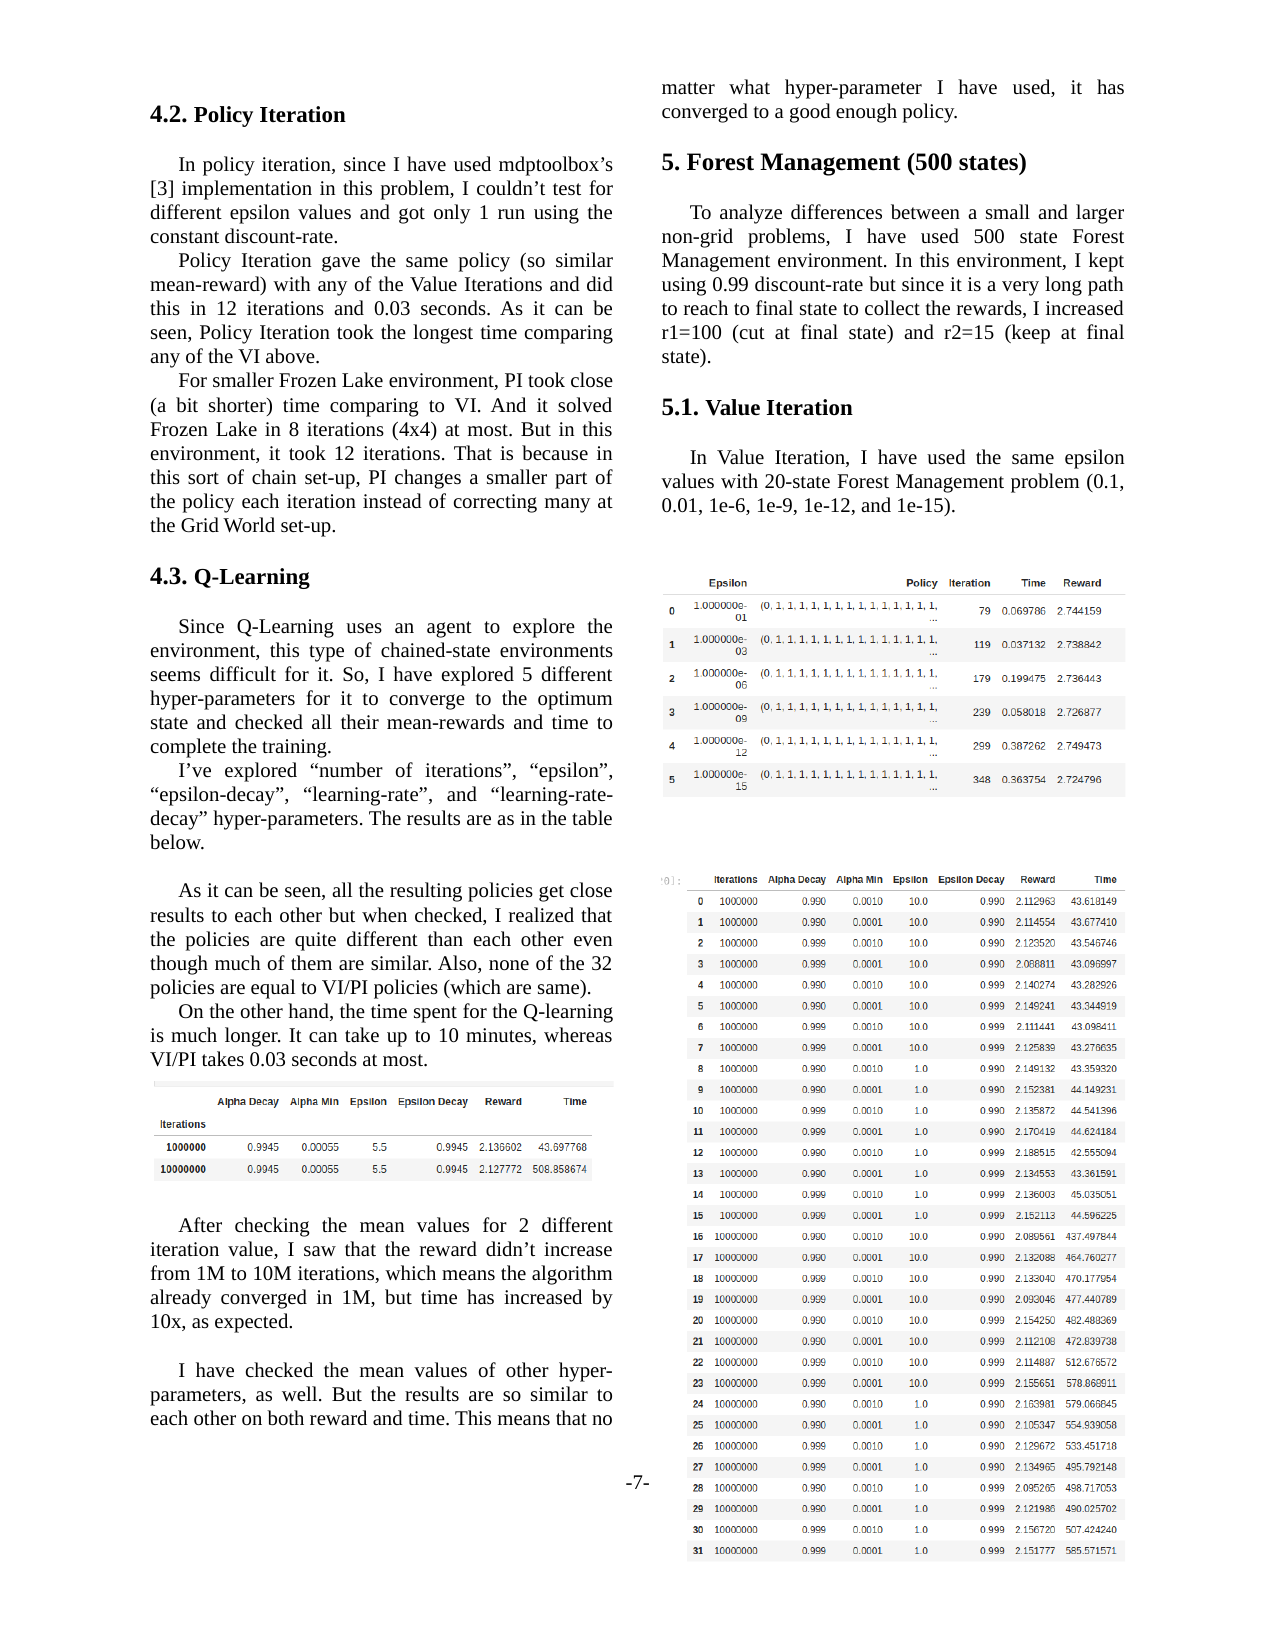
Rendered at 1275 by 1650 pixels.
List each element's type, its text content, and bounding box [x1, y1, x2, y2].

text matter what hyper-parameter I have used, it has converged to a good enough policy. [661, 75, 1125, 123]
text 4.2. Policy Iteration [150, 99, 613, 128]
text On the other hand, the time spent for the Q-learning is much longer. It can take up to 10 minutes, whereas VI/PI takes 0.03 seconds at most. [150, 999, 613, 1071]
text To analyze differences between a small and larger non-grid problems, I have used 500 state Forest Management environment. In this environment, I kept using 0.99 discount-rate but since it is a very long path to reach to final state to collect the rewards, I increased r1=100 (cut at final state) and r2=15 (keep at final state). [661, 200, 1125, 368]
text 4.3. Q-Learning [150, 561, 613, 590]
text After checking the mean values for 2 different iteration value, I saw that the reward didn’t increase from 1M to 10M iterations, which means the algorithm already converged in 1M, but time has increased by 10x, as expected. [150, 1213, 613, 1333]
text 5. Forest Management (500 states) [661, 147, 1125, 176]
text As it can be seen, all the resulting policies get close results to each other but when checked, I realized that the policies are quite different than each other even though much of them are similar. Also, none of the 32 policies are equal to VI/PI policies (which are same). [150, 878, 613, 999]
text I have checked the mean values of other hyper-parameters, as well. But the results are so similar to each other on both reward and time. This means that no [150, 1357, 613, 1430]
text I’ve explored “number of iterations”, “epsilon”, “epsilon-decay”, “learning-rate”, and “learning-rate-decay” hyper-parameters. The results are as in the table below. [150, 758, 613, 854]
text Policy Iteration gave the same policy (so similar mean-reward) with any of the Value Iterations and did this in 12 iterations and 0.03 seconds. As it can be seen, Policy Iteration took the longest time comparing any of the VI above. [150, 248, 613, 368]
text In Value Iteration, I have used the same epsilon values with 20-state Forest Management problem (0.1, 0.01, 1e-6, 1e-9, 1e-12, and 1e-15). [661, 445, 1125, 517]
text For smaller Frozen Lake environment, PI took close (a bit shorter) time comparing to VI. And it solved Frozen Lake in 8 iterations (4x4) at most. But in this environment, it took 12 iterations. That is because in this sort of chain set-up, PI changes a smaller part of the policy each iteration instead of correcting many at the Grid World set-up. [150, 368, 613, 537]
text Since Q-Learning uses an agent to explore the environment, this type of chained-state environments seems difficult for it. So, I have explored 5 different hyper-parameters for it to converge to the optimum state and checked all their mean-rewards and time to complete the training. [150, 614, 613, 758]
text 5.1. Value Iteration [661, 392, 1125, 421]
text In policy iteration, since I have used mdptoolbox’s [3] implementation in this problem, I couldn’t test for different epsilon values and got only 1 run using the constant discount-rate. [150, 152, 613, 248]
